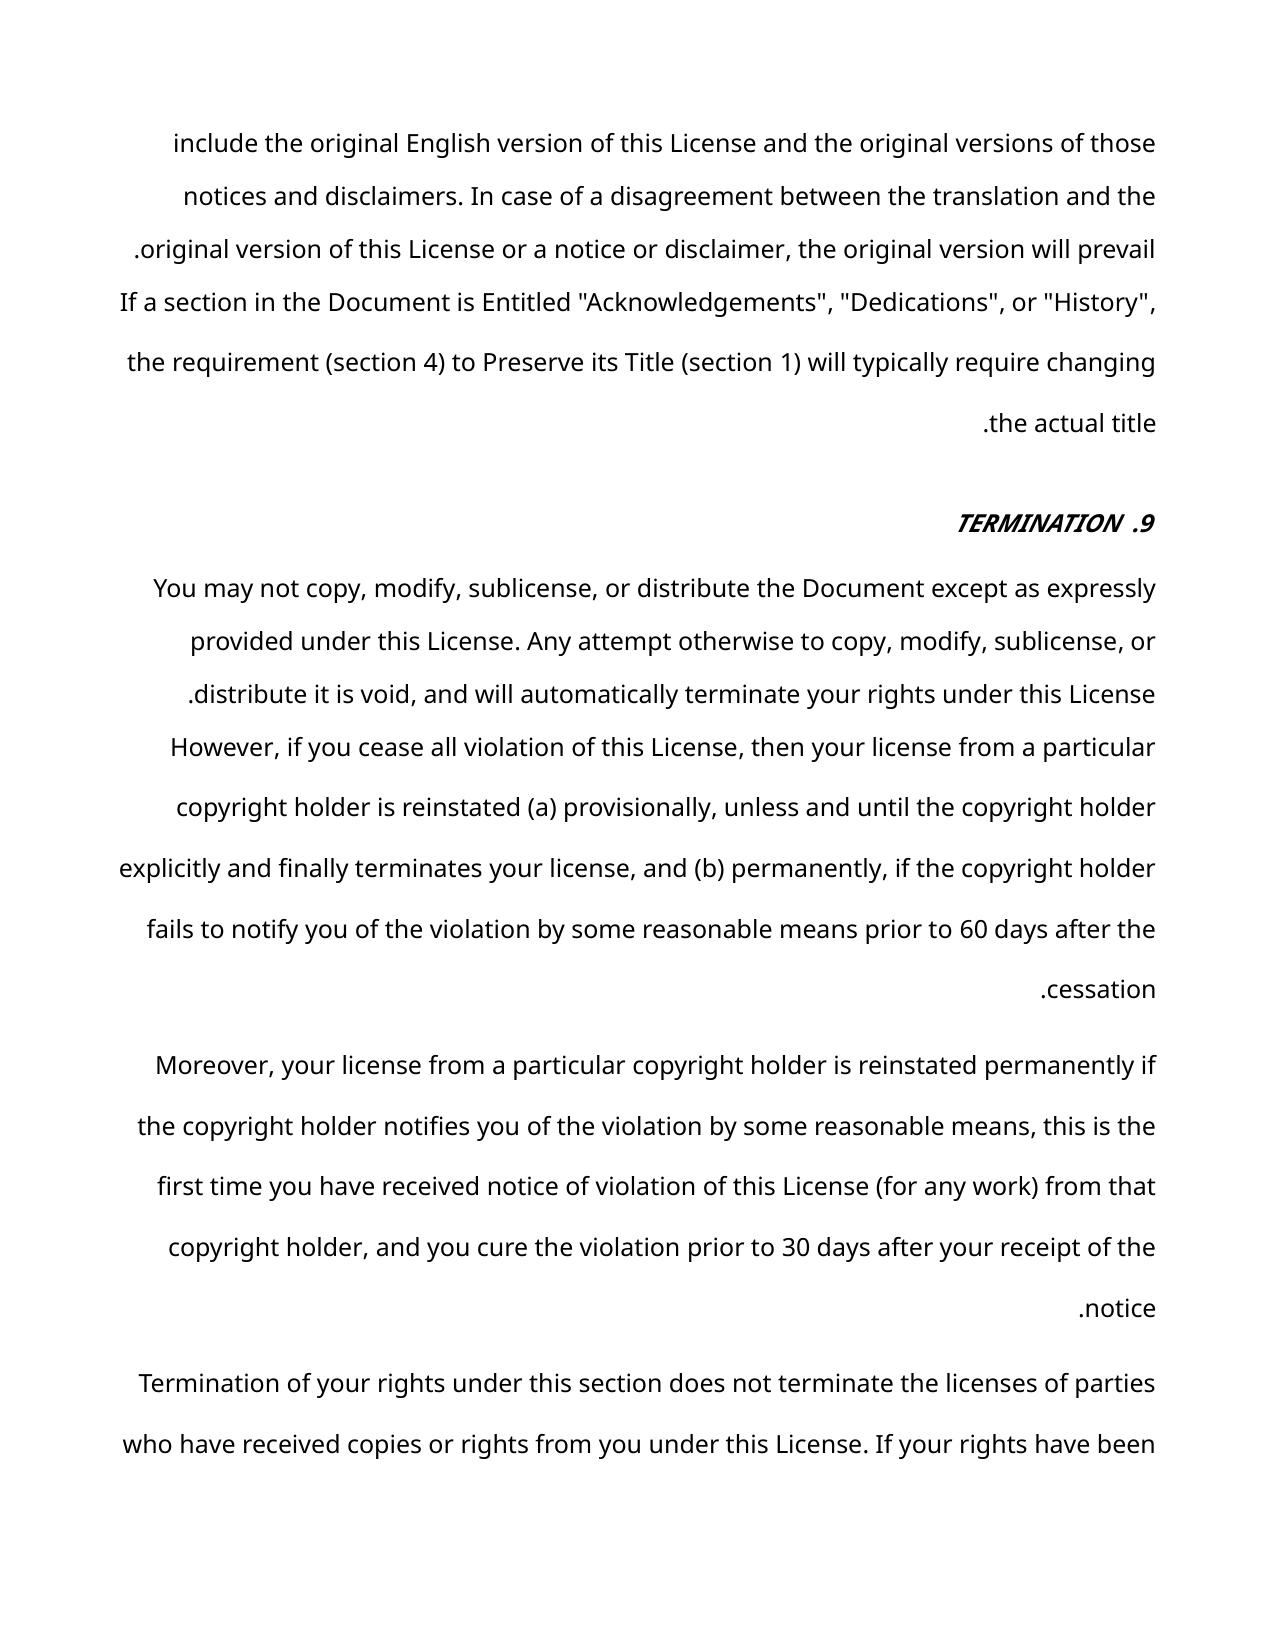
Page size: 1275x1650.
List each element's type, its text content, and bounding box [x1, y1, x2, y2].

text Termination of your rights under this section does not terminate the licenses of parties who have received copies or rights from you under this License. If your rights have been terminated and not permanently reinstated, receipt of a copy of some or all of the same material does not give you any rights to use it. [118, 1358, 1157, 1472]
text You may not copy, modify, sublicense, or distribute the Document except as expressly provided under this License. Any attempt otherwise to copy, modify, sublicense, or distribute it is void, and will automatically terminate your rights under this License. [118, 563, 1157, 722]
text However, if you cease all violation of this License, then your license from a particular copyright holder is reinstated (a) provisionally, unless and until the copyright holder explicitly and finally terminates your license, and (b) permanently, if the copyright holder fails to notify you of the violation by some reasonable means prior to 60 days after the cessation. [118, 722, 1157, 1017]
text If a section in the Document is Entitled "Acknowledgements", "Dedications", or "History", the requirement (section 4) to Preserve its Title (section 1) will typically require changing the actual title. [118, 277, 1157, 451]
text Moreover, your license from a particular copyright holder is reinstated permanently if the copyright holder notifies you of the violation by some reasonable means, this is the first time you have received notice of violation of this License (for any work) from that copyright holder, and you cure the violation prior to 30 days after your receipt of the notice. [118, 1040, 1157, 1336]
text Translation is considered a kind of modification, so you may distribute translations of the Document under the terms of section 4. Replacing Invariant Sections with translations requires special permission from their copyright holders, but you may include translations of some or all Invariant Sections in addition to the original versions of these Invariant Sections. You may include a translation of this License, and all the license notices in the Document, and any Warranty Disclaimers, provided that you also include the original English version of this License and the original versions of those notices and disclaimers. In case of a disagreement between the translation and the original version of this License or a notice or disclaimer, the original version will prevail. [118, 118, 1157, 277]
subtitle 9. TERMINATION [118, 498, 1157, 551]
